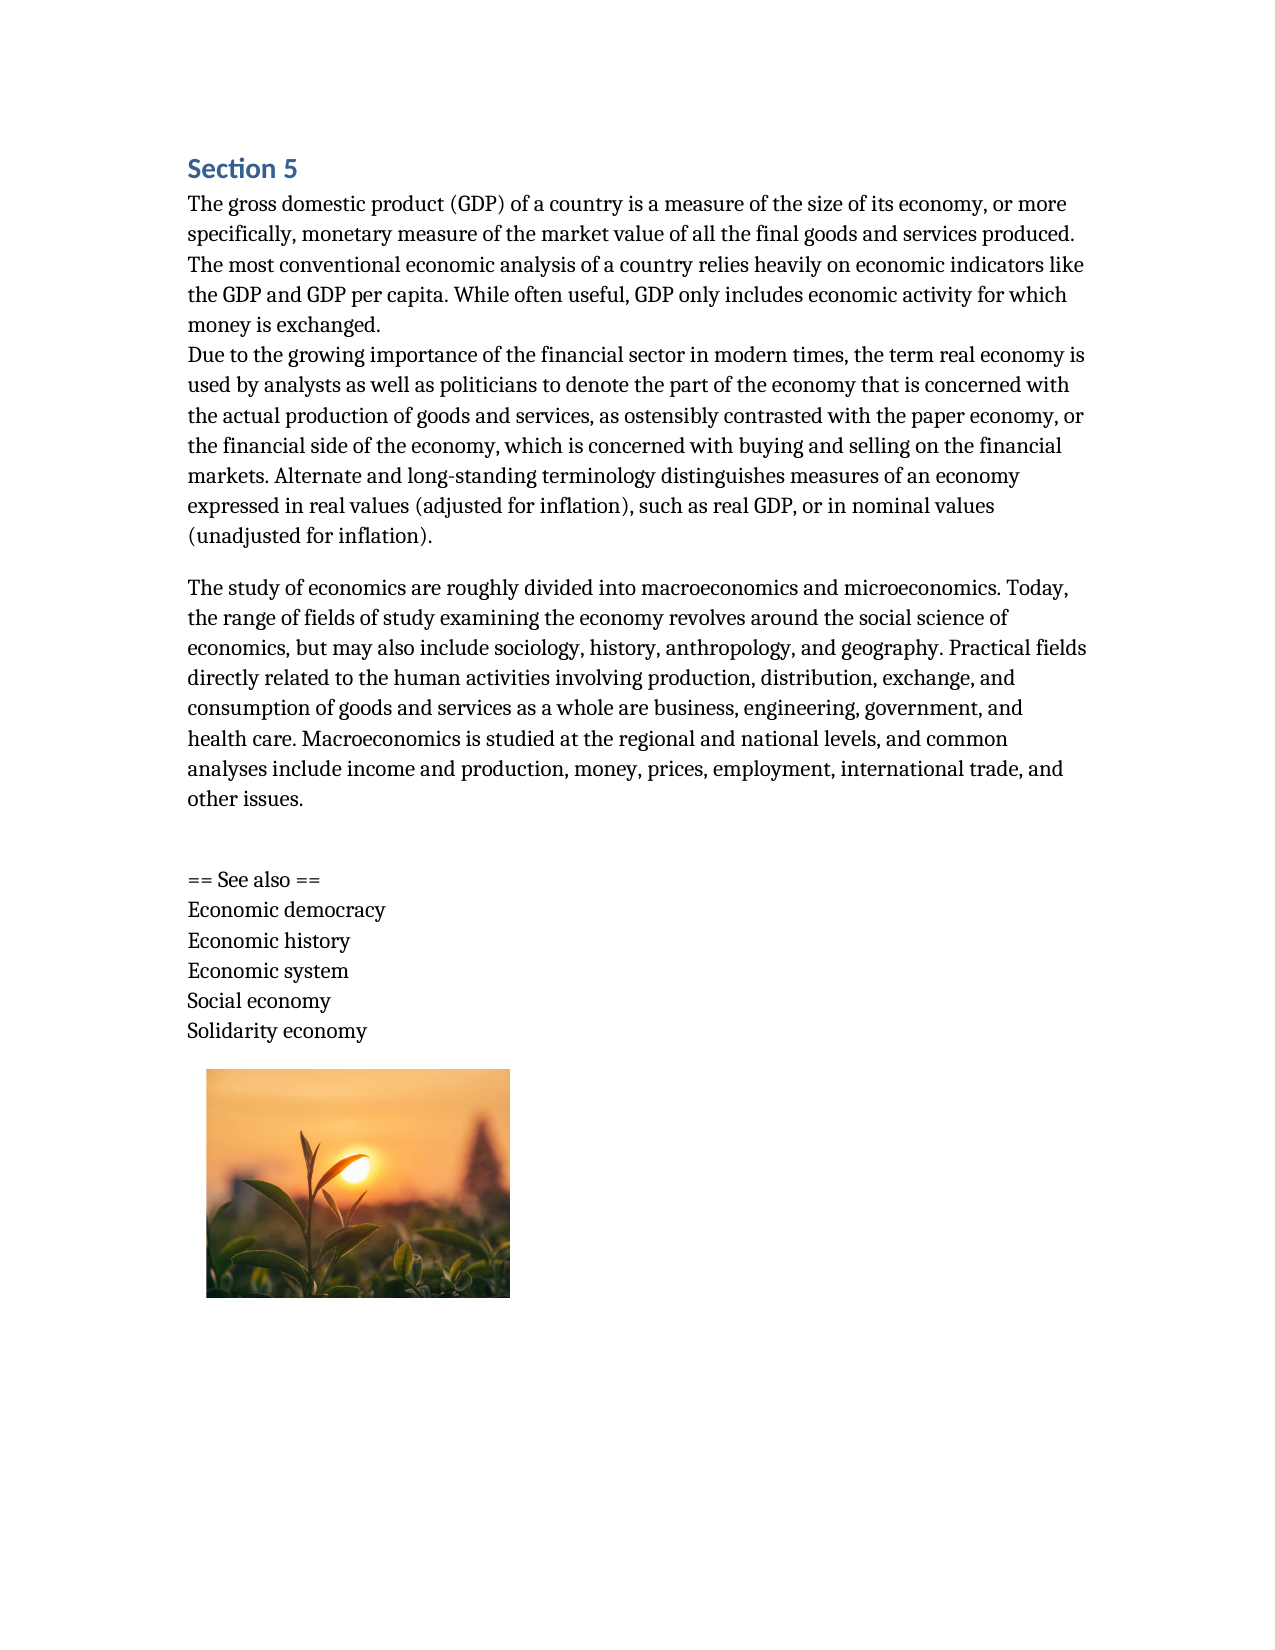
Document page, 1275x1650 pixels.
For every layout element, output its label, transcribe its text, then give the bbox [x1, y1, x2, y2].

text The study of economics are roughly divided into macroeconomics and microeconomics. Today, the range of fields of study examining the economy revolves around the social science of economics, but may also include sociology, history, anthropology, and geography. Practical fields directly related to the human activities involving production, distribution, exchange, and consumption of goods and services as a whole are business, engineering, government, and health care. Macroeconomics is studied at the regional and national levels, and common analyses include income and production, money, prices, employment, international trade, and other issues. [187, 574, 1087, 812]
text == See also == Economic democracy Economic history Economic system Social economy Solidarity economy [187, 837, 1087, 1044]
subtitle Section 5 [187, 150, 1087, 186]
picture [206, 1069, 510, 1298]
text The gross domestic product (GDP) of a country is a measure of the size of its economy, or more specifically, monetary measure of the market value of all the final goods and services produced. The most conventional economic analysis of a country relies heavily on economic indicators like the GDP and GDP per capita. While often useful, GDP only includes economic activity for which money is exchanged. Due to the growing importance of the financial sector in modern times, the term real economy is used by analysts as well as politicians to denote the part of the economy that is concerned with the actual production of goods and services, as ostensibly contrasted with the paper economy, or the financial side of the economy, which is concerned with buying and selling on the financial markets. Alternate and long-standing terminology distinguishes measures of an economy expressed in real values (adjusted for inflation), such as real GDP, or in nominal values (unadjusted for inflation). [187, 191, 1087, 549]
